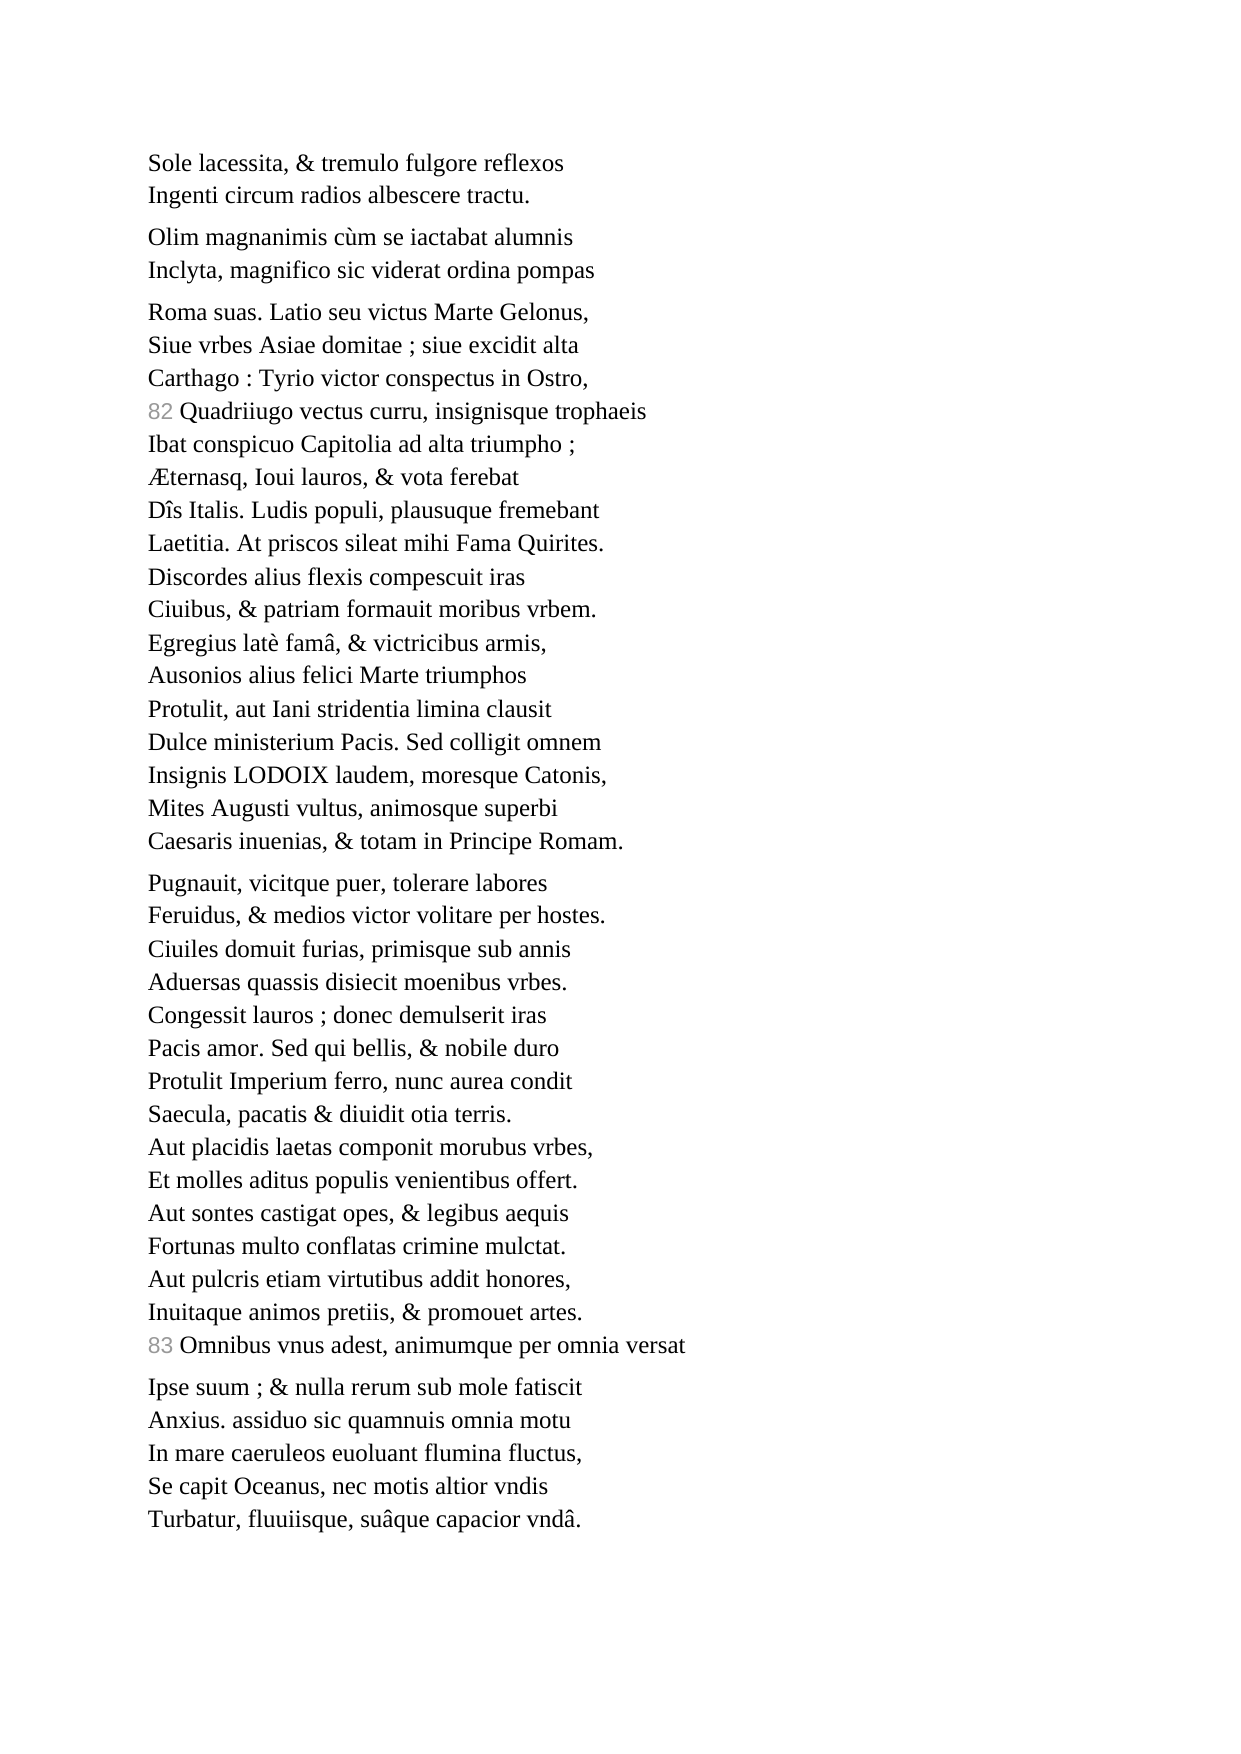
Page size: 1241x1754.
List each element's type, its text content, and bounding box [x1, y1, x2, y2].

text Roma suas. Latio seu victus Marte Gelonus, Siue vrbes Asiae domitae ; siue excidit alta Carthago : Tyrio victor conspectus in Ostro, 82 Quadriiugo vectus curru, insignisque trophaeis Ibat conspicuo Capitolia ad alta triumpho ; Æternasq, Ioui lauros, & vota ferebat Dîs Italis. Ludis populi, plausuque fremebant Laetitia. At priscos sileat mihi Fama Quirites. Discordes alius flexis compescuit iras Ciuibus, & patriam formauit moribus vrbem. Egregius latè famâ, & victricibus armis, Ausonios alius felici Marte triumphos Protulit, aut Iani stridentia limina clausit Dulce ministerium Pacis. Sed colligit omnem Insignis LODOIX laudem, moresque Catonis, Mites Augusti vultus, animosque superbi Caesaris inuenias, & totam in Principe Romam. [148, 297, 1093, 854]
text Sole lacessita, & tremulo fulgore reflexos Ingenti circum radios albescere tractu. [148, 148, 1093, 209]
text Olim magnanimis cùm se iactabat alumnis Inclyta, magnifico sic viderat ordina pompas [148, 222, 1093, 284]
text Ipse suum ; & nulla rerum sub mole fatiscit Anxius. assiduo sic quamnuis omnia motu In mare caeruleos euoluant flumina fluctus, Se capit Oceanus, nec motis altior vndis Turbatur, fluuiisque, suâque capacior vndâ. [148, 1372, 1093, 1533]
text Pugnauit, vicitque puer, tolerare labores Feruidus, & medios victor volitare per hostes. Ciuiles domuit furias, primisque sub annis Aduersas quassis disiecit moenibus vrbes. Congessit lauros ; donec demulserit iras Pacis amor. Sed qui bellis, & nobile duro Protulit Imperium ferro, nunc aurea condit Saecula, pacatis & diuidit otia terris. Aut placidis laetas componit morubus vrbes, Et molles aditus populis venientibus offert. Aut sontes castigat opes, & legibus aequis Fortunas multo conflatas crimine mulctat. Aut pulcris etiam virtutibus addit honores, Inuitaque animos pretiis, & promouet artes. 83 Omnibus vnus adest, animumque per omnia versat [148, 868, 1093, 1359]
